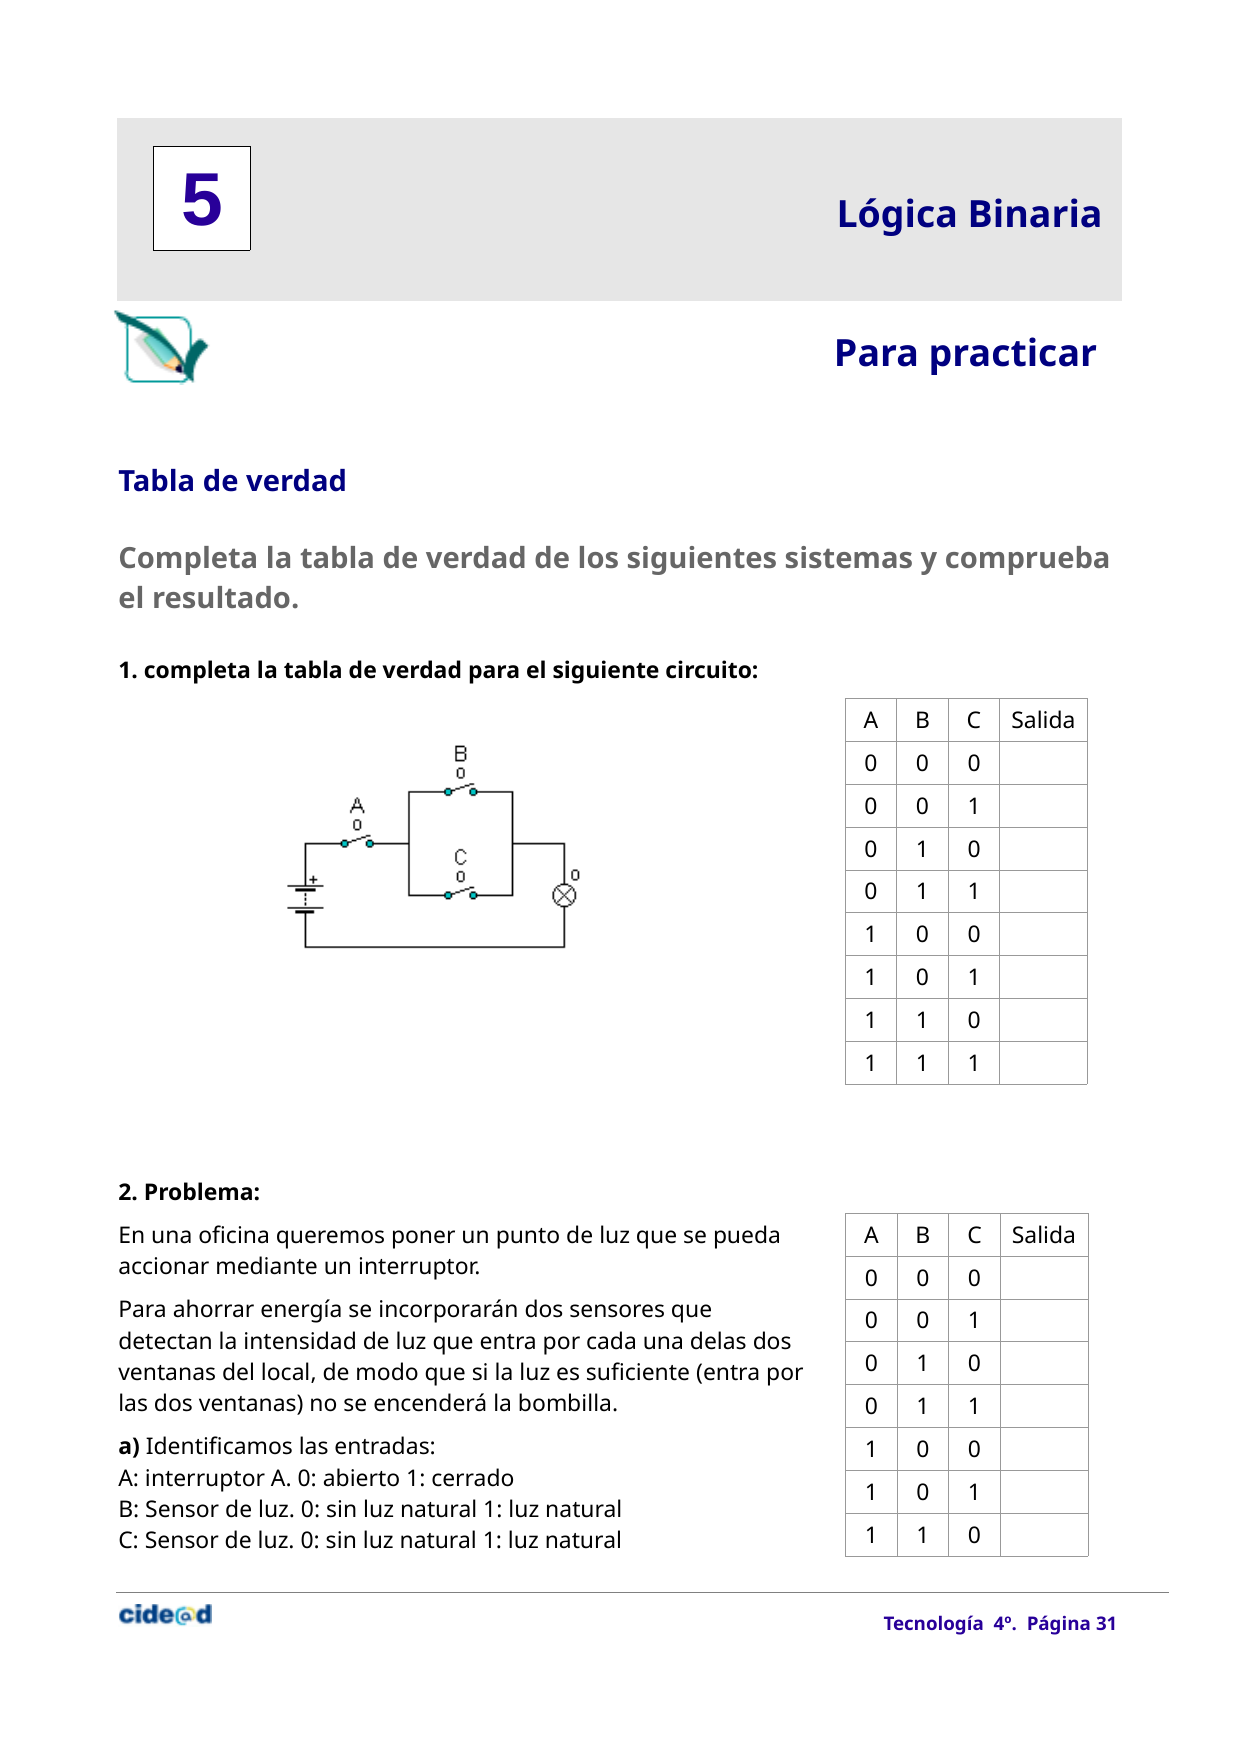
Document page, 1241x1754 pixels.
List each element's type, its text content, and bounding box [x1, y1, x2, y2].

table_cell 0 [949, 999, 999, 1041]
table_cell 1 [897, 999, 948, 1041]
table_cell [1001, 1471, 1088, 1513]
table_cell 0 [949, 1514, 1000, 1556]
text 2. Problema: [118, 1176, 1122, 1207]
table_cell [1000, 828, 1087, 869]
table_cell 1 [949, 1471, 1000, 1513]
table_header A [846, 1214, 897, 1256]
table_cell 0 [846, 1342, 897, 1384]
table_cell 1 [949, 1300, 1000, 1341]
table_cell 0 [846, 785, 896, 827]
table_cell 0 [846, 1257, 897, 1299]
table_cell 0 [949, 828, 999, 869]
table_cell 0 [898, 1428, 948, 1470]
table_cell 0 [846, 742, 896, 784]
table_cell 0 [949, 913, 999, 955]
table_cell 0 [846, 871, 896, 912]
table_cell [1001, 1428, 1088, 1470]
table_cell 1 [898, 1385, 948, 1427]
table_cell 1 [846, 1428, 897, 1470]
table_cell [1000, 1042, 1087, 1083]
table_header [118, 698, 810, 1127]
subtitle Tabla de verdad [118, 460, 1122, 500]
table_cell [1000, 913, 1087, 955]
table_cell 1 [897, 1042, 948, 1083]
table_cell 0 [897, 785, 948, 827]
table_cell 1 [846, 999, 896, 1041]
table_header Salida [1000, 699, 1087, 741]
subtitle Completa la tabla de verdad de los siguientes sistemas y comprueba el resultado. [118, 538, 1122, 617]
table_cell 1 [846, 1514, 897, 1556]
table_cell 0 [846, 828, 896, 869]
table_cell 0 [897, 956, 948, 998]
table_cell 0 [897, 913, 948, 955]
title Para practicar [212, 326, 1122, 377]
table_cell 1 [949, 956, 999, 998]
table_cell [1001, 1514, 1088, 1556]
table_cell 0 [949, 742, 999, 784]
table_cell 0 [949, 1428, 1000, 1470]
table_cell [1001, 1385, 1088, 1427]
table_cell 0 [846, 1300, 897, 1341]
picture [113, 309, 212, 385]
table_cell [1001, 1257, 1088, 1299]
table_header B [898, 1214, 948, 1256]
table_cell 1 [949, 1042, 999, 1083]
table_header Salida [1001, 1214, 1088, 1256]
table_header C [949, 1214, 1000, 1256]
table_cell [1000, 742, 1087, 784]
table_cell 1 [846, 1471, 897, 1513]
table_cell 1 [949, 1385, 1000, 1427]
table_cell 1 [949, 785, 999, 827]
table_cell [1000, 956, 1087, 998]
table_header [810, 1213, 1123, 1561]
table_cell 1 [949, 871, 999, 912]
table_cell [1000, 785, 1087, 827]
table_cell 1 [897, 871, 948, 912]
table_cell 1 [898, 1342, 948, 1384]
table_cell 0 [897, 742, 948, 784]
subtitle 1. completa la tabla de verdad para el siguiente circuito: [118, 654, 1122, 686]
table_cell 0 [846, 1385, 897, 1427]
table_cell [1001, 1300, 1088, 1341]
table_cell 0 [898, 1257, 948, 1299]
table_header En una oficina queremos poner un punto de luz que se pueda accionar mediante un interruptor. Para ahorrar energía se incorporarán dos sensores que detectan la intensidad de luz que entra por cada una delas dos ventanas del local, de modo que si la luz es suficiente (entra por las dos ventanas) no se encenderá la bombilla. a) Identificamos las entradas: A: interruptor A. 0: abierto 1: cerrado B: Sensor de luz. 0: sin luz natural 1: luz natural C: Sensor de luz. 0: sin luz natural 1: luz natural [118, 1213, 810, 1561]
table_cell 1 [846, 956, 896, 998]
table_cell [1001, 1342, 1088, 1384]
table_cell 0 [898, 1471, 948, 1513]
table_cell 1 [846, 1042, 896, 1083]
table_cell 0 [898, 1300, 948, 1341]
table_header A [846, 699, 896, 741]
table_header B [897, 699, 948, 741]
table_header [810, 698, 1122, 1127]
table_cell 0 [949, 1342, 1000, 1384]
table_cell [1000, 999, 1087, 1041]
picture [272, 735, 603, 967]
table_header C [949, 699, 999, 741]
table_cell 0 [949, 1257, 1000, 1299]
table_cell [1000, 871, 1087, 912]
table_cell 1 [898, 1514, 948, 1556]
table_cell 1 [897, 828, 948, 869]
table_cell 1 [846, 913, 896, 955]
picture [118, 1604, 212, 1627]
